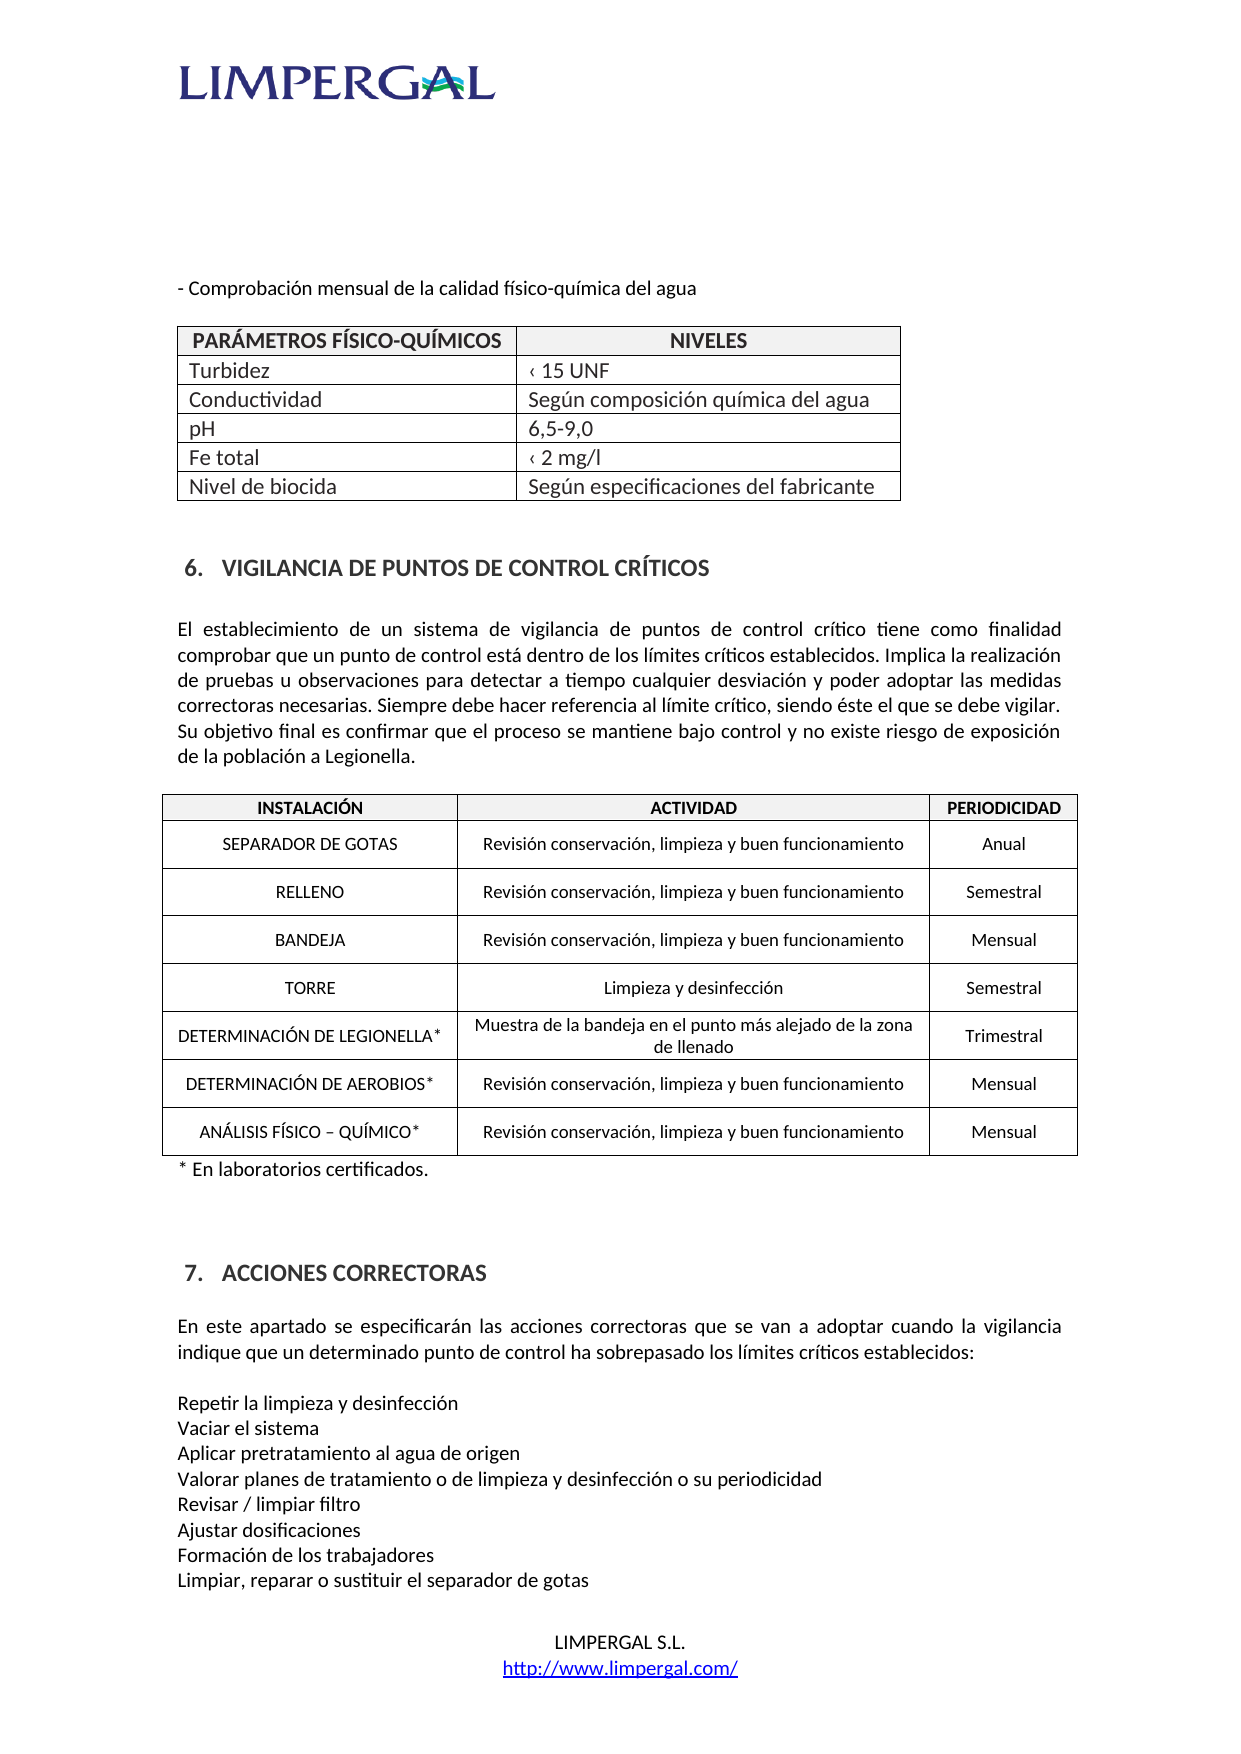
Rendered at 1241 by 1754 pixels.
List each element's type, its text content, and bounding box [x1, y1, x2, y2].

table_cell Mensual [930, 916, 1077, 963]
text En este apartado se especificarán las acciones correctoras que se van a adoptar cuando la vigilancia indique que un determinado punto de control ha sobrepasado los límites críticos establecidos: [177, 1313, 1063, 1364]
text Ajustar dosificaciones [177, 1517, 1063, 1542]
table_cell ‹ 15 UNF [517, 356, 900, 384]
text El establecimiento de un sistema de vigilancia de puntos de control crítico tiene como finalidad comprobar que un punto de control está dentro de los límites críticos establecidos. Implica la realización de pruebas u observaciones para detectar a tiempo cualquier desviación y poder adoptar las medidas correctoras necesarias. Siempre debe hacer referencia al límite crítico, siendo éste el que se debe vigilar. Su objetivo final es confirmar que el proceso se mantiene bajo control y no existe riesgo de exposición de la población a Legionella. [177, 616, 1063, 769]
text Valorar planes de tratamiento o de limpieza y desinfección o su periodicidad [177, 1466, 1063, 1491]
table_header INSTALACIÓN [163, 795, 457, 819]
table_header PERIODICIDAD [930, 795, 1077, 819]
table_cell RELLENO [163, 869, 457, 915]
text - Comprobación mensual de la calidad físico-química del agua [177, 275, 1063, 300]
table_cell Revisión conservación, limpieza y buen funcionamiento [458, 1108, 929, 1155]
list VIGILANCIA DE PUNTOS DE CONTROL CRÍTICOS [184, 552, 1063, 582]
table_cell ‹ 2 mg/l [517, 443, 900, 471]
text Aplicar pretratamiento al agua de origen [177, 1441, 1063, 1466]
table_cell Muestra de la bandeja en el punto más alejado de la zona de llenado [458, 1012, 929, 1059]
table_cell Fe total [178, 443, 516, 471]
table_cell Limpieza y desinfección [458, 964, 929, 1011]
table_cell Revisión conservación, limpieza y buen funcionamiento [458, 1060, 929, 1107]
table_cell Conductividad [178, 385, 516, 413]
table_cell Revisión conservación, limpieza y buen funcionamiento [458, 869, 929, 915]
table_cell 6,5-9,0 [517, 414, 900, 442]
table_header PARÁMETROS FÍSICO-QUÍMICOS [178, 327, 516, 355]
table_cell ANÁLISIS FÍSICO – QUÍMICO* [163, 1108, 457, 1155]
table_cell Trimestral [930, 1012, 1077, 1059]
table_cell Anual [930, 821, 1077, 867]
table_cell SEPARADOR DE GOTAS [163, 821, 457, 867]
table_cell Semestral [930, 869, 1077, 915]
table_cell DETERMINACIÓN DE LEGIONELLA* [163, 1012, 457, 1059]
text Vaciar el sistema [177, 1415, 1063, 1441]
table_cell Mensual [930, 1108, 1077, 1155]
table_cell Semestral [930, 964, 1077, 1011]
table_cell pH [178, 414, 516, 442]
table_cell TORRE [163, 964, 457, 1011]
table_cell Según composición química del agua [517, 385, 900, 413]
text Formación de los trabajadores [177, 1542, 1063, 1568]
text * En laboratorios certificados. [177, 1156, 1063, 1181]
table_cell Revisión conservación, limpieza y buen funcionamiento [458, 916, 929, 963]
table_cell Revisión conservación, limpieza y buen funcionamiento [458, 821, 929, 867]
list ACCIONES CORRECTORAS [184, 1258, 1063, 1288]
text Revisar / limpiar filtro [177, 1491, 1063, 1517]
text Repetir la limpieza y desinfección [177, 1390, 1063, 1415]
table_cell Mensual [930, 1060, 1077, 1107]
table_cell Según especificaciones del fabricante [517, 472, 900, 500]
text Limpiar, reparar o sustituir el separador de gotas [177, 1568, 1063, 1593]
table_cell DETERMINACIÓN DE AEROBIOS* [163, 1060, 457, 1107]
table_cell Nivel de biocida [178, 472, 516, 500]
table_header ACTIVIDAD [458, 795, 929, 819]
table_cell Turbidez [178, 356, 516, 384]
table_header NIVELES [517, 327, 900, 355]
picture [177, 44, 498, 103]
table_cell BANDEJA [163, 916, 457, 963]
